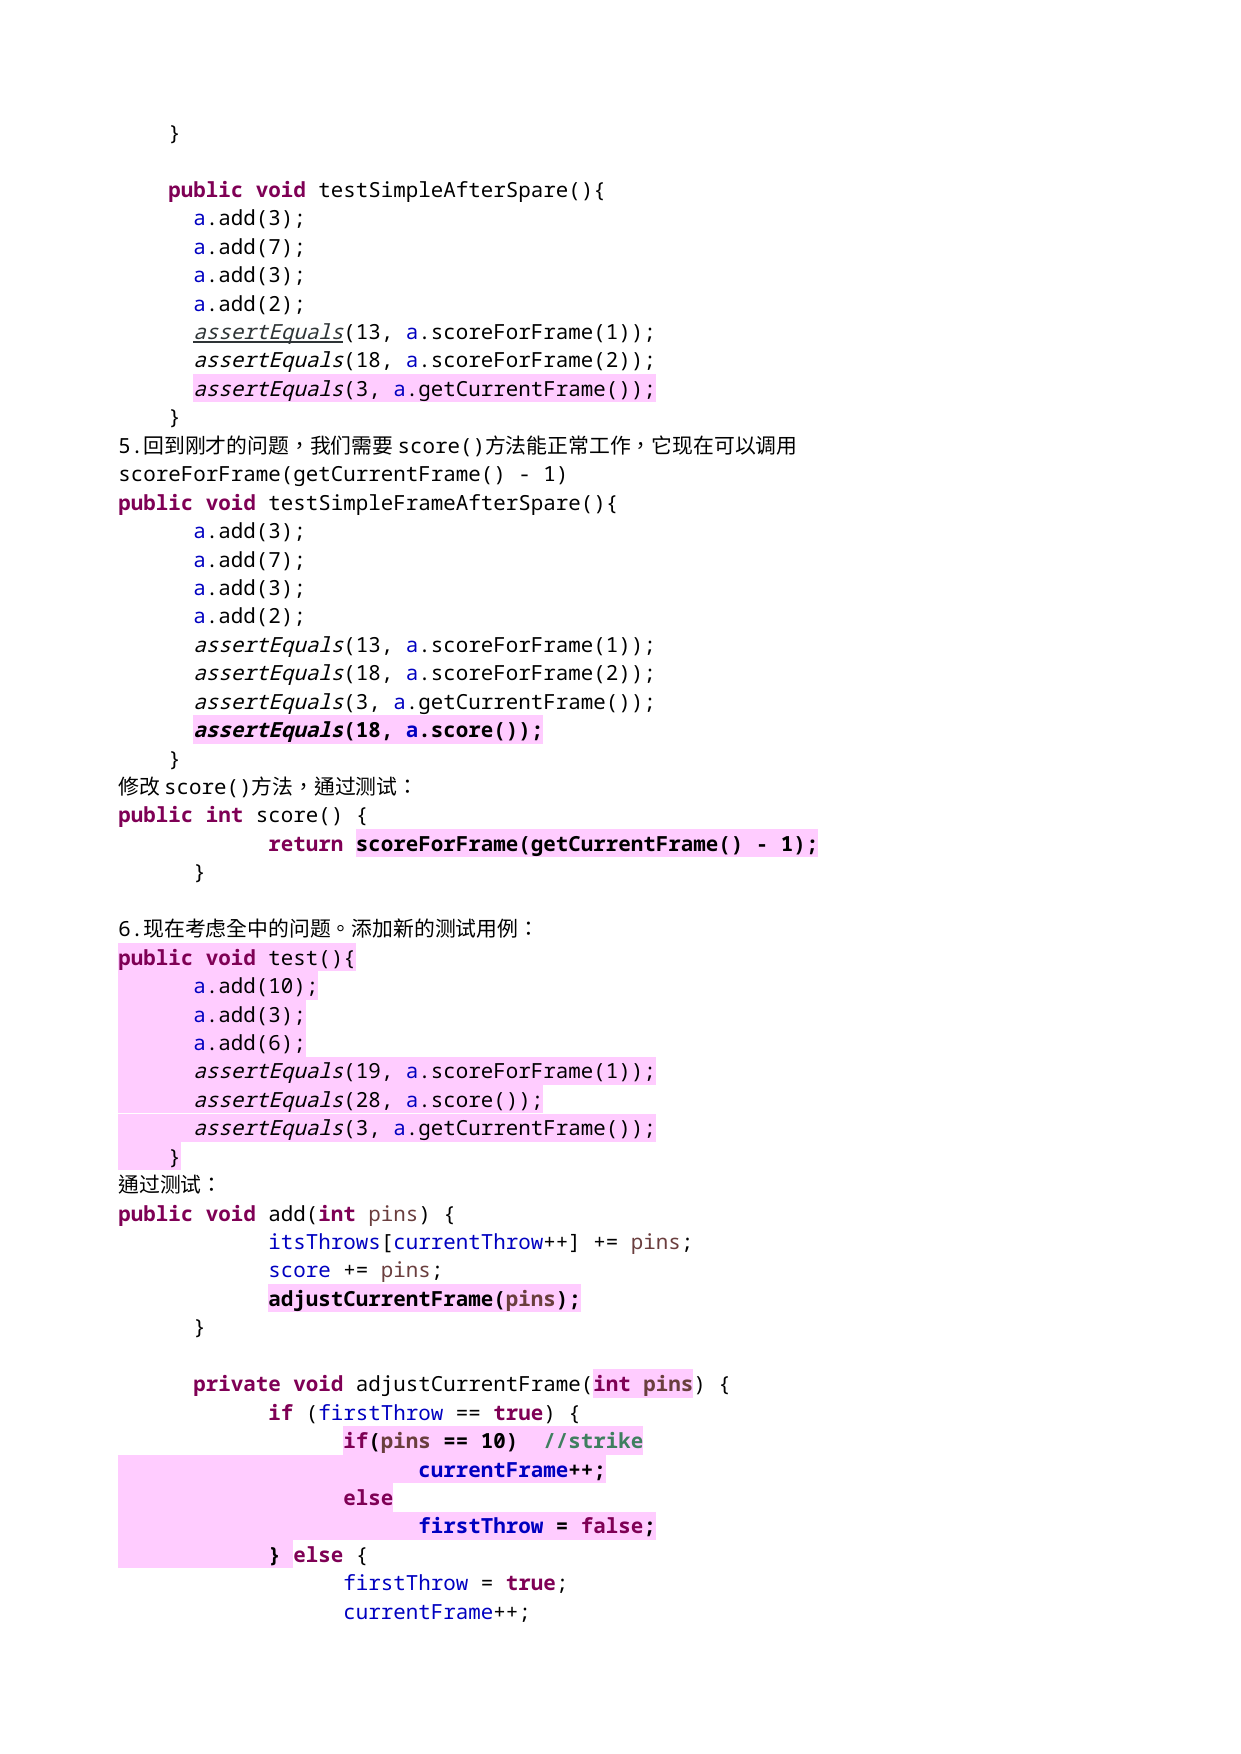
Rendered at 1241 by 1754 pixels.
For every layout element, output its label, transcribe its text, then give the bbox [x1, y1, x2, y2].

text else [118, 1483, 1122, 1512]
text public int score() { [118, 801, 1122, 829]
text public void testSimpleFrameAfterSpare(){ [118, 488, 1122, 516]
text } [118, 1142, 1122, 1170]
text a.add(3); [118, 203, 1122, 232]
text firstThrow = false; [118, 1512, 1122, 1540]
text 修改score()方法，通过测试： [118, 772, 1122, 801]
text assertEquals(13, a.scoreForFrame(1)); [118, 630, 1122, 658]
text assertEquals(28, a.score()); [118, 1085, 1122, 1113]
text private void adjustCurrentFrame(int pins) { [118, 1369, 1122, 1398]
text a.add(3); [118, 516, 1122, 545]
text firstThrow = true; [118, 1568, 1122, 1597]
text itsThrows[currentThrow++] += pins; [118, 1227, 1122, 1256]
text } else { [118, 1540, 1122, 1568]
text public void add(int pins) { [118, 1199, 1122, 1227]
text assertEquals(3, a.getCurrentFrame()); [118, 374, 1122, 402]
text a.add(2); [118, 602, 1122, 630]
text score += pins; [118, 1256, 1122, 1284]
text a.add(10); [118, 971, 1122, 1000]
text currentFrame++; [118, 1455, 1122, 1483]
text } [118, 402, 1122, 431]
text adjustCurrentFrame(pins); [118, 1284, 1122, 1312]
text 通过测试： [118, 1170, 1122, 1199]
text a.add(2); [118, 289, 1122, 317]
text assertEquals(18, a.score()); [118, 715, 1122, 744]
text return scoreForFrame(getCurrentFrame() - 1); [118, 829, 1122, 857]
text assertEquals(3, a.getCurrentFrame()); [118, 687, 1122, 715]
text public void test(){ [118, 943, 1122, 971]
text } [118, 857, 1122, 886]
text 6.现在考虑全中的问题。添加新的测试用例： [118, 914, 1122, 943]
text a.add(3); [118, 573, 1122, 602]
text assertEquals(19, a.scoreForFrame(1)); [118, 1057, 1122, 1085]
text public void testSimpleAfterSpare(){ [118, 175, 1122, 203]
text 5.回到刚才的问题，我们需要score()方法能正常工作，它现在可以调用scoreForFrame(getCurrentFrame() - 1) [118, 431, 1122, 488]
text a.add(6); [118, 1028, 1122, 1057]
text if (firstThrow == true) { [118, 1398, 1122, 1426]
text assertEquals(18, a.scoreForFrame(2)); [118, 346, 1122, 374]
text assertEquals(13, a.scoreForFrame(1)); [118, 317, 1122, 346]
text a.add(7); [118, 232, 1122, 260]
text currentFrame++; [118, 1597, 1122, 1625]
text if(pins == 10) //strike [118, 1426, 1122, 1455]
text assertEquals(18, a.scoreForFrame(2)); [118, 658, 1122, 687]
text assertEquals(3, a.getCurrentFrame()); [118, 1113, 1122, 1142]
text a.add(3); [118, 1000, 1122, 1028]
text } [118, 118, 1122, 147]
text a.add(3); [118, 260, 1122, 289]
text } [118, 1312, 1122, 1341]
text } [118, 744, 1122, 772]
text a.add(7); [118, 545, 1122, 573]
